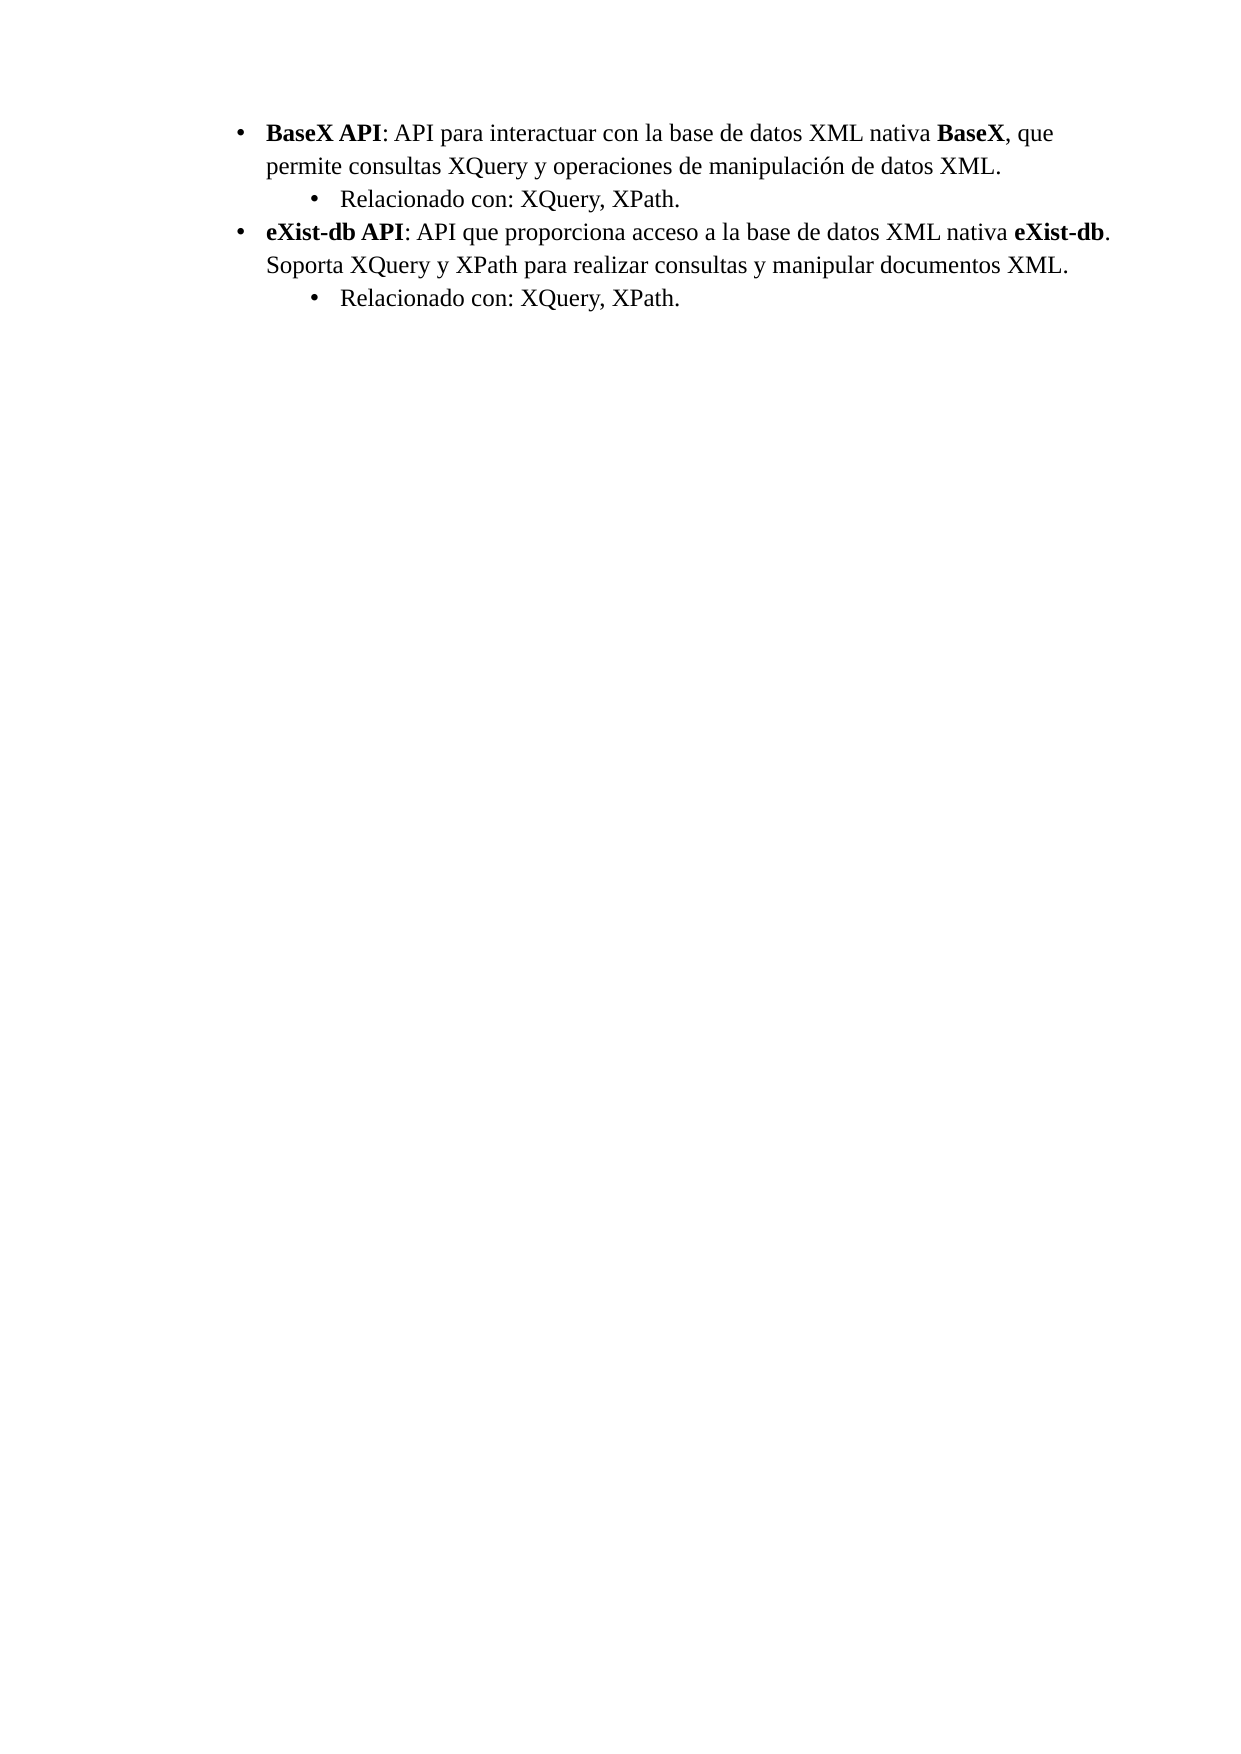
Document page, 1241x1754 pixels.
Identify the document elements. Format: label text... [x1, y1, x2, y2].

list Relacionado con: XQuery, XPath. [310, 283, 1122, 312]
list BaseX API: API para interactuar con la base de datos XML nativa BaseX, que permite consultas XQuery y operaciones de manipulación de datos XML. [236, 118, 1122, 180]
list eXist-db API: API que proporciona acceso a la base de datos XML nativa eXist-db. Soporta XQuery y XPath para realizar consultas y manipular documentos XML. [236, 217, 1122, 279]
list Relacionado con: XQuery, XPath. [310, 184, 1122, 213]
